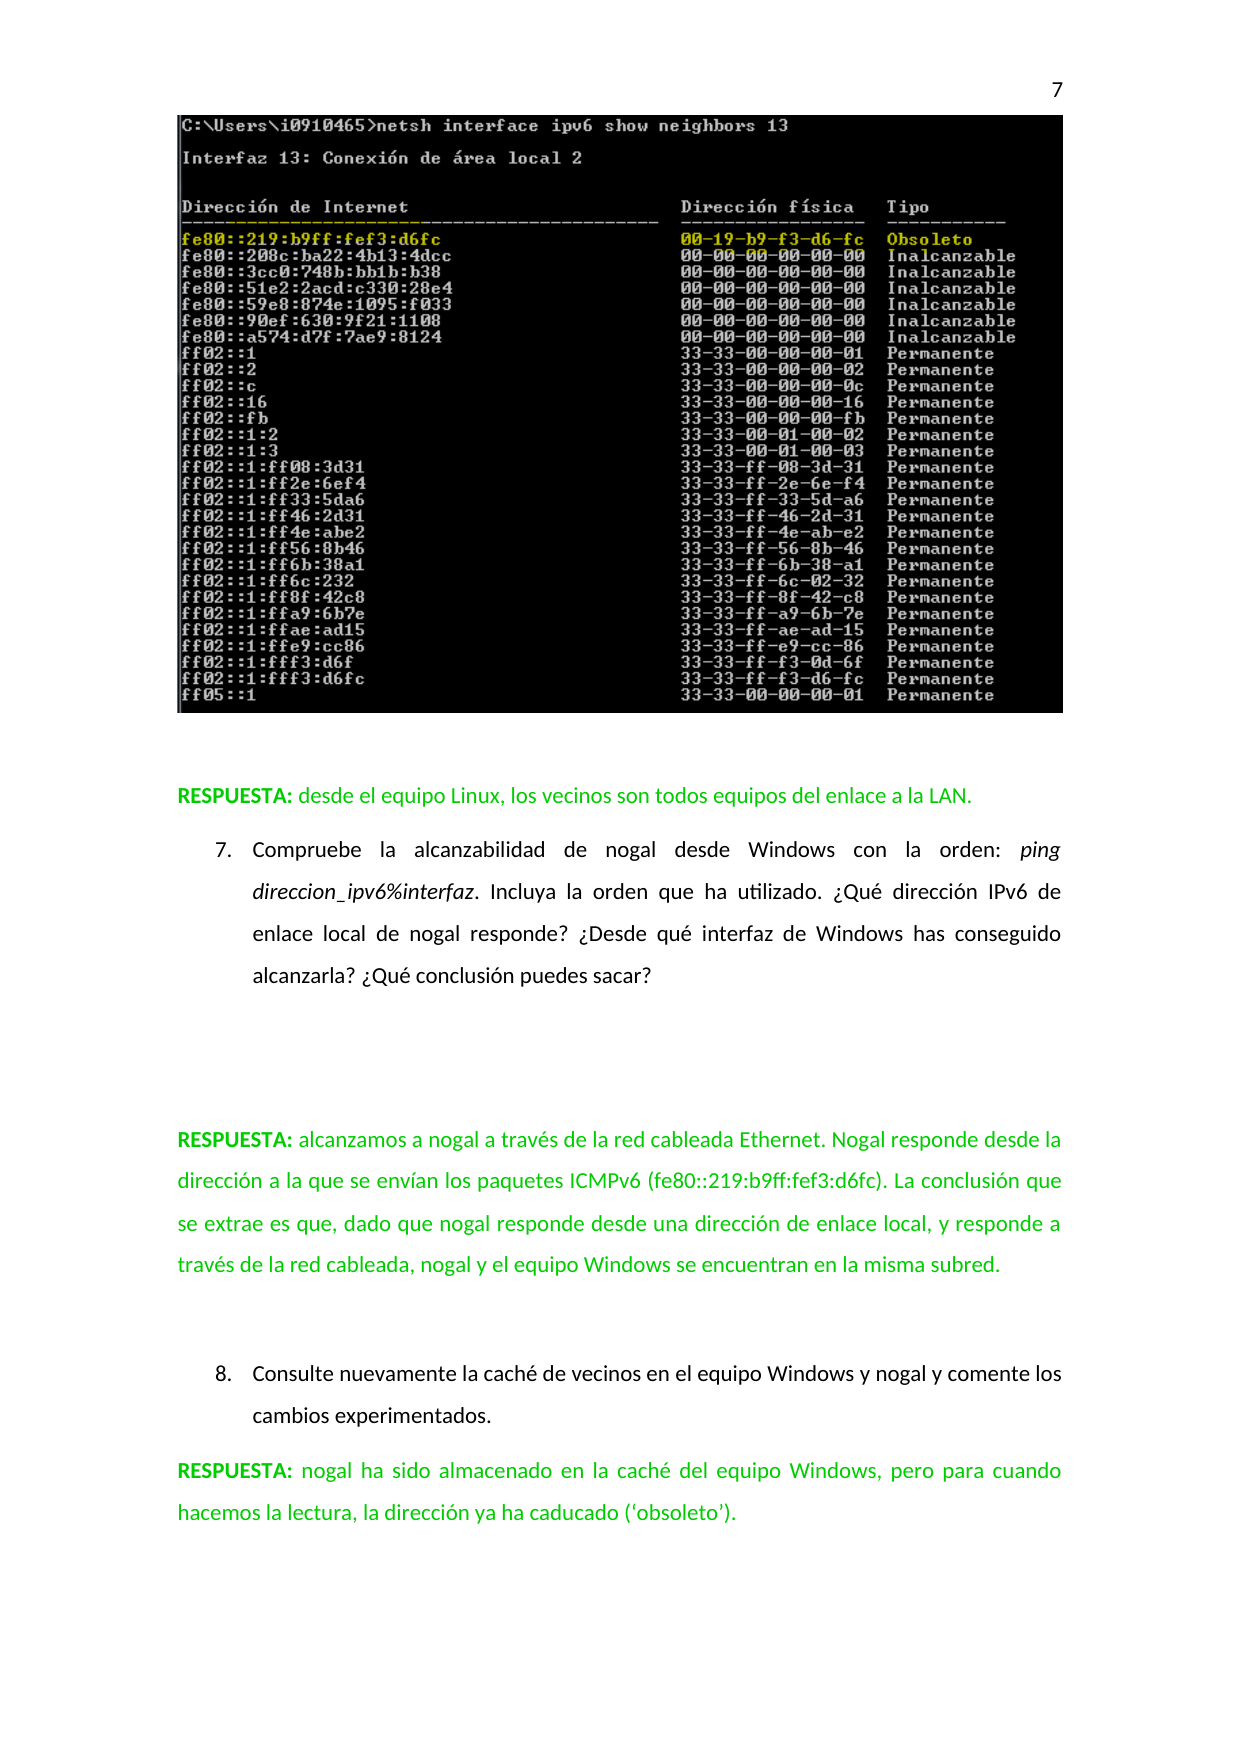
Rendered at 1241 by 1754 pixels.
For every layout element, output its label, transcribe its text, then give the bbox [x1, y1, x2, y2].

list Compruebe la alcanzabilidad de nogal desde Windows con la orden: ping direccion_ipv6%interfaz. Incluya la orden que ha utilizado. ¿Qué dirección IPv6 de enlace local de nogal responde? ¿Desde qué interfaz de Windows has conseguido alcanzarla? ¿Qué conclusión puedes sacar? [215, 835, 1063, 989]
text RESPUESTA: desde el equipo Linux, los vecinos son todos equipos del enlace a la LAN. [177, 781, 1063, 809]
text RESPUESTA: nogal ha sido almacenado en la caché del equipo Windows, pero para cuando hacemos la lectura, la dirección ya ha caducado (‘obsoleto’). [177, 1456, 1063, 1526]
list Consulte nuevamente la caché de vecinos en el equipo Windows y nogal y comente los cambios experimentados. [215, 1359, 1063, 1429]
text RESPUESTA: alcanzamos a nogal a través de la red cableada Ethernet. Nogal responde desde la dirección a la que se envían los paquetes ICMPv6 (fe80::219:b9ff:fef3:d6fc). La conclusión que se extrae es que, dado que nogal responde desde una dirección de enlace local, y responde a través de la red cableada, nogal y el equipo Windows se encuentran en la misma subred. [177, 1125, 1063, 1279]
